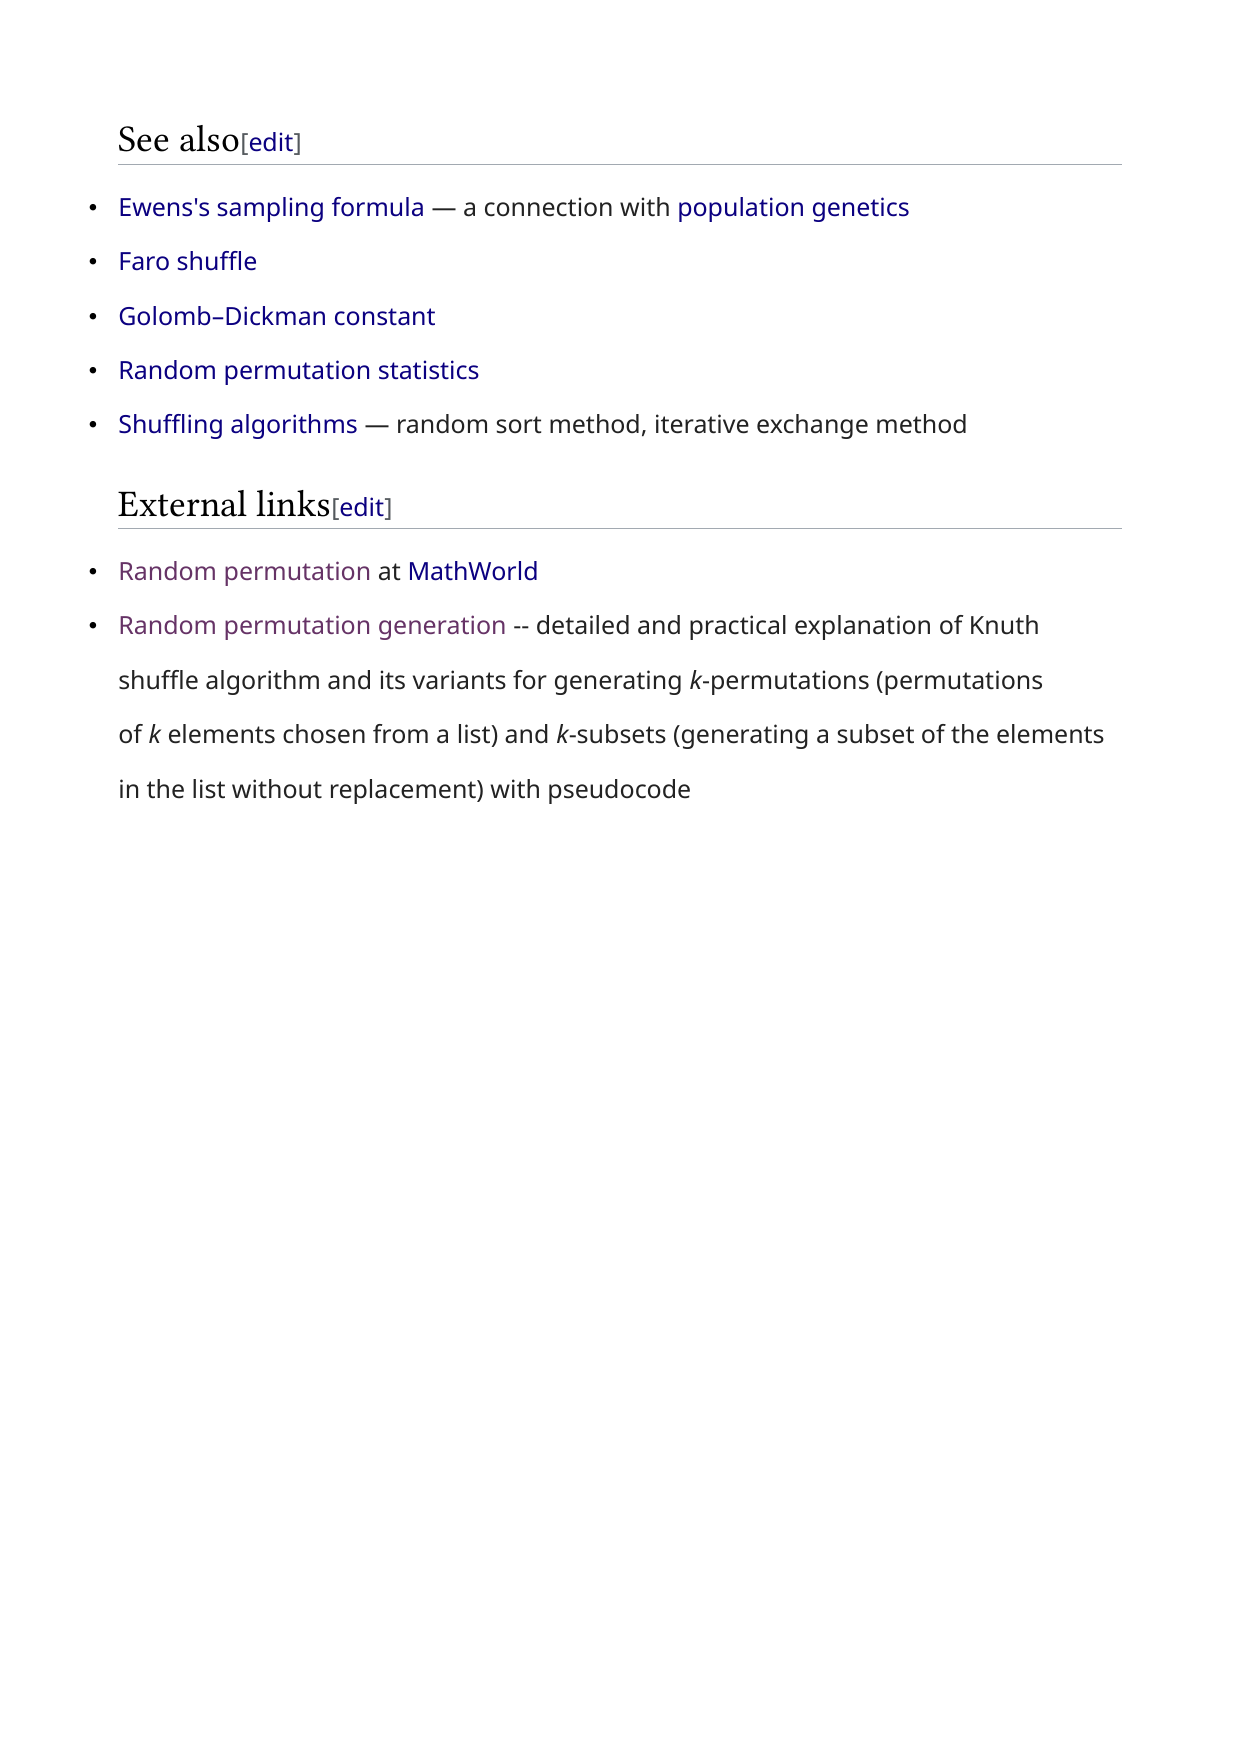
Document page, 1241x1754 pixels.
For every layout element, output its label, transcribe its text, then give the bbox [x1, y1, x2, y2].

subtitle See also[edit] [118, 118, 1122, 164]
list Faro shuffle [118, 244, 1122, 278]
list Golomb–Dickman constant [118, 298, 1122, 332]
list Random permutation generation -- detailed and practical explanation of Knuth shuffle algorithm and its variants for generating k-permutations (permutations of k elements chosen from a list) and k-subsets (generating a subset of the elements in the list without replacement) with pseudocode [118, 608, 1122, 805]
subtitle External links[edit] [118, 482, 1122, 528]
list Shuffling algorithms — random sort method, iterative exchange method [118, 407, 1122, 441]
list Random permutation at MathWorld [118, 553, 1122, 587]
list Ewens's sampling formula — a connection with population genetics [118, 189, 1122, 223]
list Random permutation statistics [118, 353, 1122, 387]
